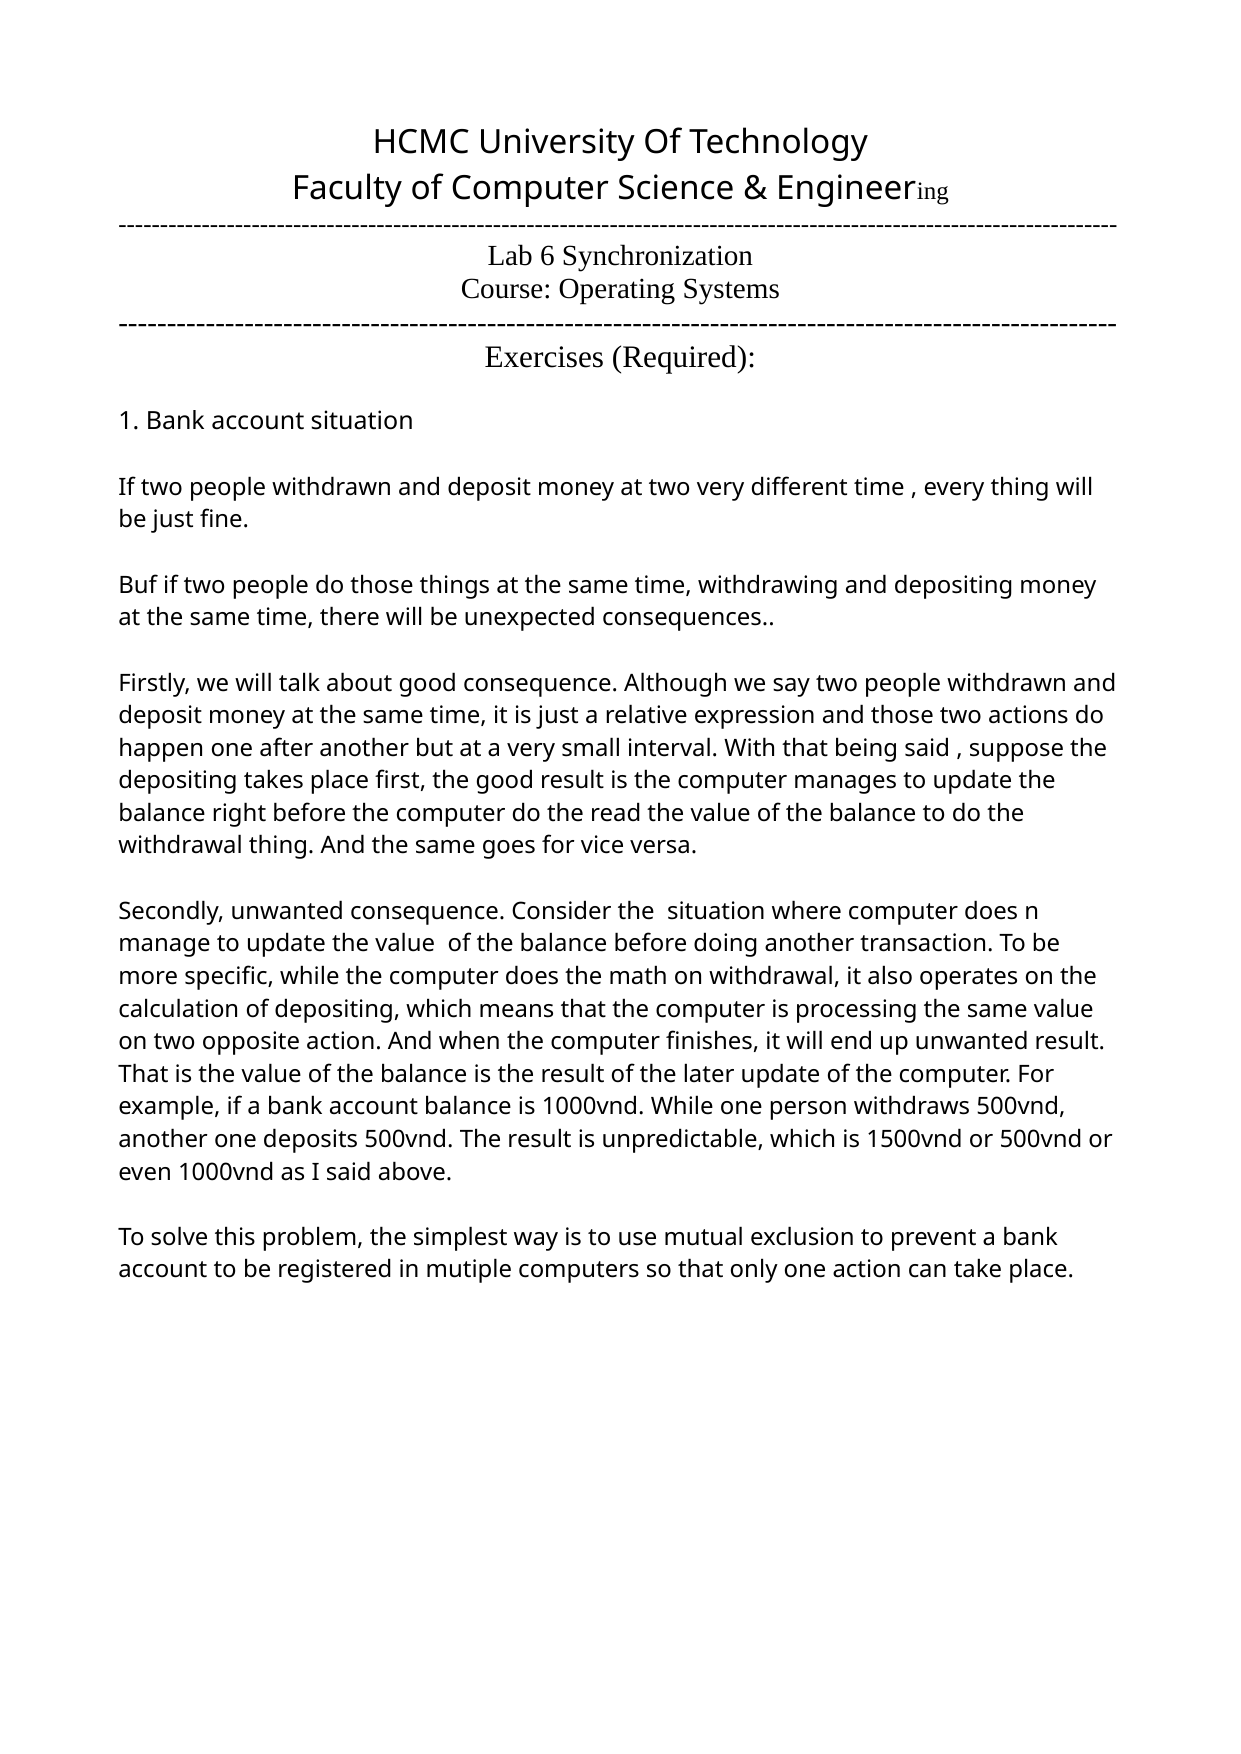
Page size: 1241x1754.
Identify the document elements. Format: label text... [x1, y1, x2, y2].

text Faculty of Computer Science & Engineering [118, 163, 1122, 209]
text HCMC University Of Technology [118, 118, 1122, 163]
text Course: Operating Systems [118, 271, 1122, 305]
text If two people withdrawn and deposit money at two very different time , every thing will be just fine. [118, 470, 1122, 535]
text ------------------------------------------------------------------------------------------------------------------------ [118, 209, 1122, 238]
text Exercises (Required): [118, 338, 1122, 374]
text Firstly, we will talk about good consequence. Although we say two people withdrawn and deposit money at the same time, it is just a relative expression and those two actions do happen one after another but at a very small interval. With that being said , suppose the depositing takes place first, the good result is the computer manages to update the balance right before the computer do the read the value of the balance to do the withdrawal thing. And the same goes for vice versa. [118, 665, 1122, 861]
text Lab 6 Synchronization [118, 238, 1122, 271]
text ------------------------------------------------------------------------------------------------------- [118, 305, 1122, 338]
text Secondly, unwanted consequence. Consider the situation where computer does n manage to update the value of the balance before doing another transaction. To be more specific, while the computer does the math on withdrawal, it also operates on the calculation of depositing, which means that the computer is processing the same value on two opposite action. And when the computer finishes, it will end up unwanted result. That is the value of the balance is the result of the later update of the computer. For example, if a bank account balance is 1000vnd. While one person withdraws 500vnd, another one deposits 500vnd. The result is unpredictable, which is 1500vnd or 500vnd or even 1000vnd as I said above. [118, 893, 1122, 1187]
text Buf if two people do those things at the same time, withdrawing and depositing money at the same time, there will be unexpected consequences.. [118, 567, 1122, 633]
text 1. Bank account situation [118, 403, 1122, 437]
text To solve this problem, the simplest way is to use mutual exclusion to prevent a bank account to be registered in mutiple computers so that only one action can take place. [118, 1219, 1122, 1285]
